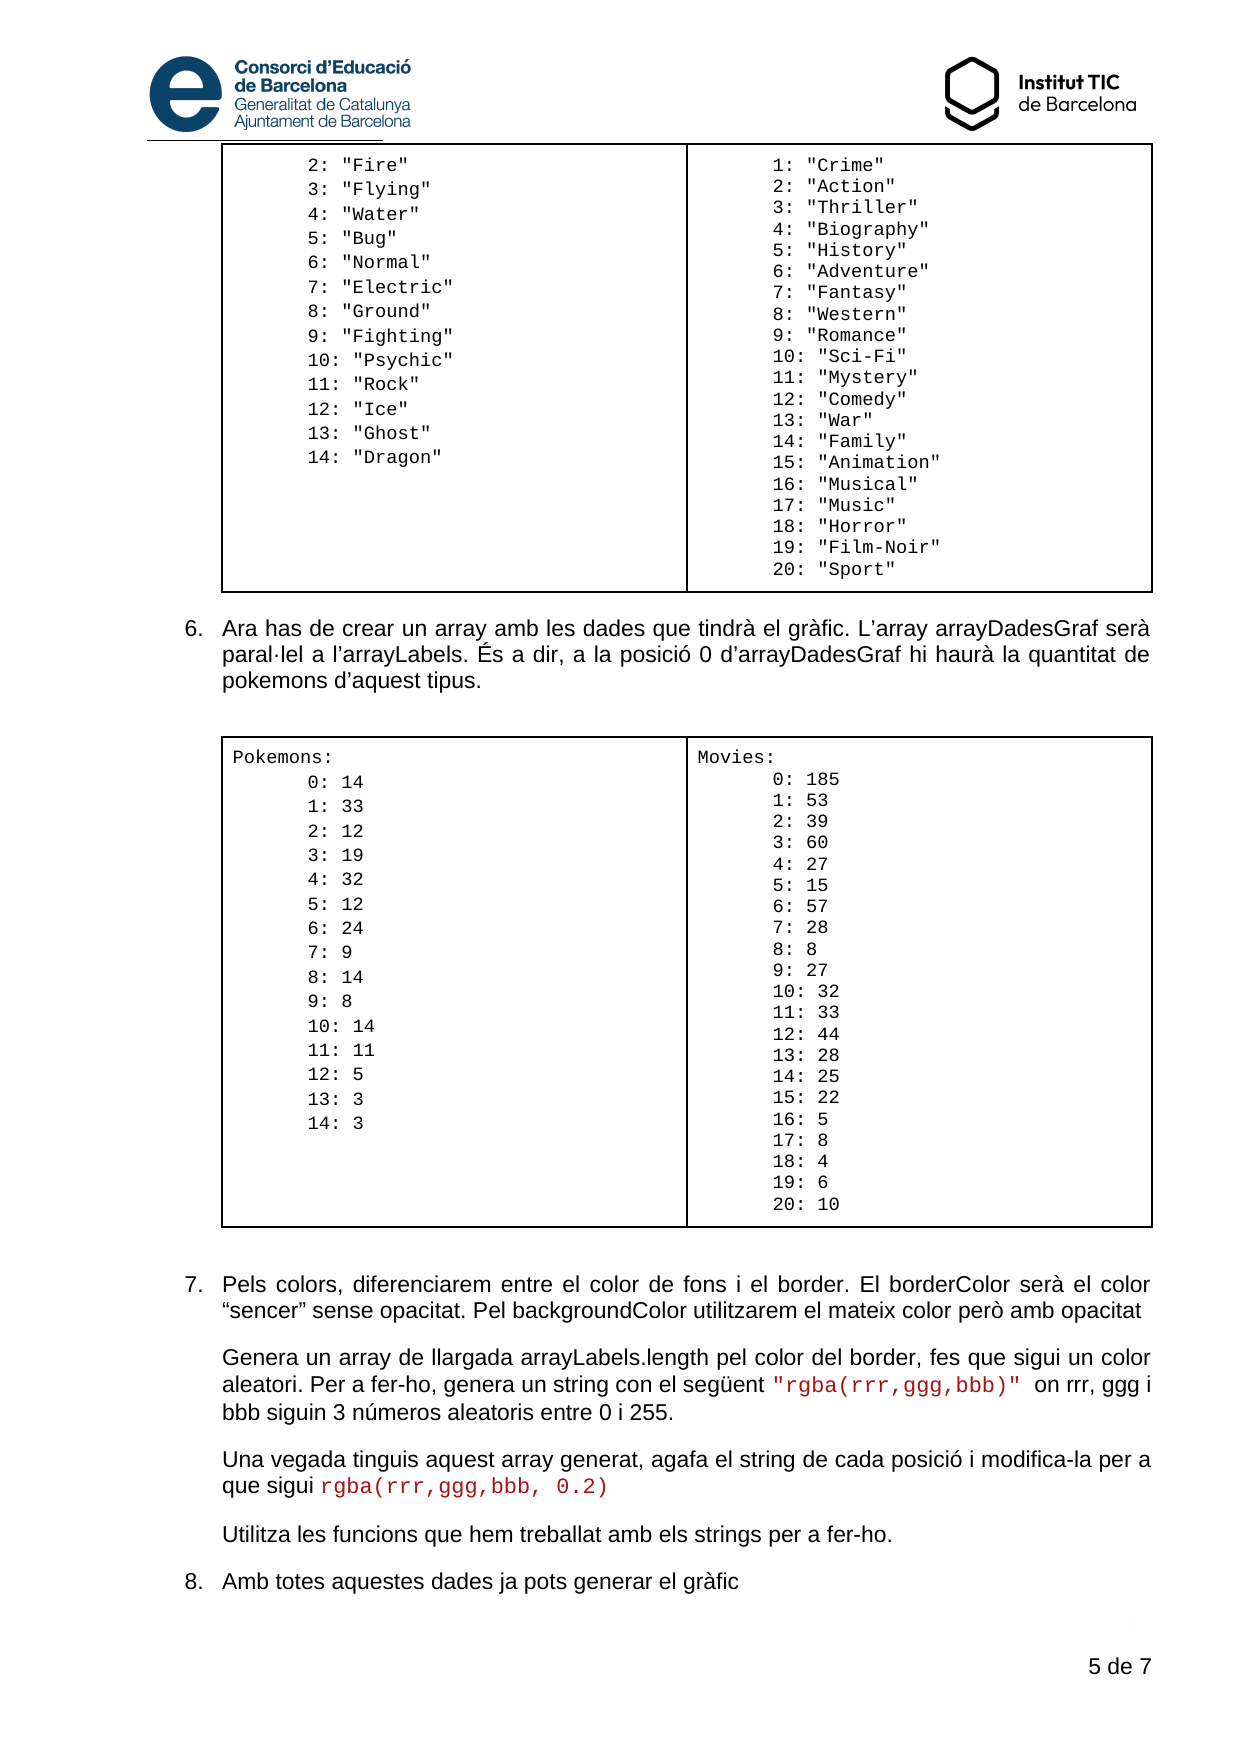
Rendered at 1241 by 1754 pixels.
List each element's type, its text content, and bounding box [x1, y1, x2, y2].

picture [934, 48, 1148, 139]
text Una vegada tinguis aquest array generat, agafa el string de cada posició i modifica-la per a que sigui rgba(rrr,ggg,bbb, 0.2) [222, 1446, 1152, 1500]
table_header Movies: 0: 185 1: 53 2: 39 3: 60 4: 27 5: 15 6: 57 7: 28 8: 8 9: 27 10: 32 11: 33 12: 44 13: 28 14: 25 15: 22 16: 5 17: 8 18: 4 19: 6 20: 10 [688, 738, 1151, 1226]
table_header 2: "Fire" 3: "Flying" 4: "Water" 5: "Bug" 6: "Normal" 7: "Electric" 8: "Ground" 9: "Fighting" 10: "Psychic" 11: "Rock" 12: "Ice" 13: "Ghost" 14: "Dragon" [223, 145, 686, 591]
text Utilitza les funcions que hem treballat amb els strings per a fer-ho. [222, 1521, 1152, 1547]
picture [146, 52, 414, 136]
text Genera un array de llargada arrayLabels.length pel color del border, fes que sigui un color aleatori. Per a fer-ho, genera un string con el següent "rgba(rrr,ggg,bbb)" on rrr, ggg i bbb siguin 3 números aleatoris entre 0 i 255. [222, 1344, 1152, 1425]
table_header ​1: "Crime" ​2: "Action" ​3: "Thriller" ​4: "Biography" ​5: "History" ​6: "Adventure" ​7: "Fantasy" ​8: "Western" ​9: "Romance" ​10: "Sci-Fi" ​11: "Mystery" ​12: "Comedy" ​13: "War" ​14: "Family" ​15: "Animation" ​16: "Musical" ​17: "Music" ​18: "Horror" ​19: "Film-Noir" ​20: "Sport" [688, 145, 1151, 591]
list Pels colors, diferenciarem entre el color de fons i el border. El borderColor serà el color “sencer” sense opacitat. Pel backgroundColor utilitzarem el mateix color però amb opacitat [184, 1271, 1152, 1323]
list Ara has de crear un array amb les dades que tindrà el gràfic. L’array arrayDadesGraf serà paral·lel a l’arrayLabels. És a dir, a la posició 0 d’arrayDadesGraf hi haurà la quantitat de pokemons d’aquest tipus. [184, 614, 1152, 694]
table_header Pokemons: 0: 14 1: 33 2: 12 ​3: 19 ​4: 32 ​5: 12 ​6: 24 ​7: 9 ​8: 14 ​9: 8 ​10: 14 ​11: 11 ​12: 5 ​13: 3 ​14: 3 [223, 738, 686, 1226]
list Amb totes aquestes dades ja pots generar el gràfic [184, 1568, 1152, 1594]
